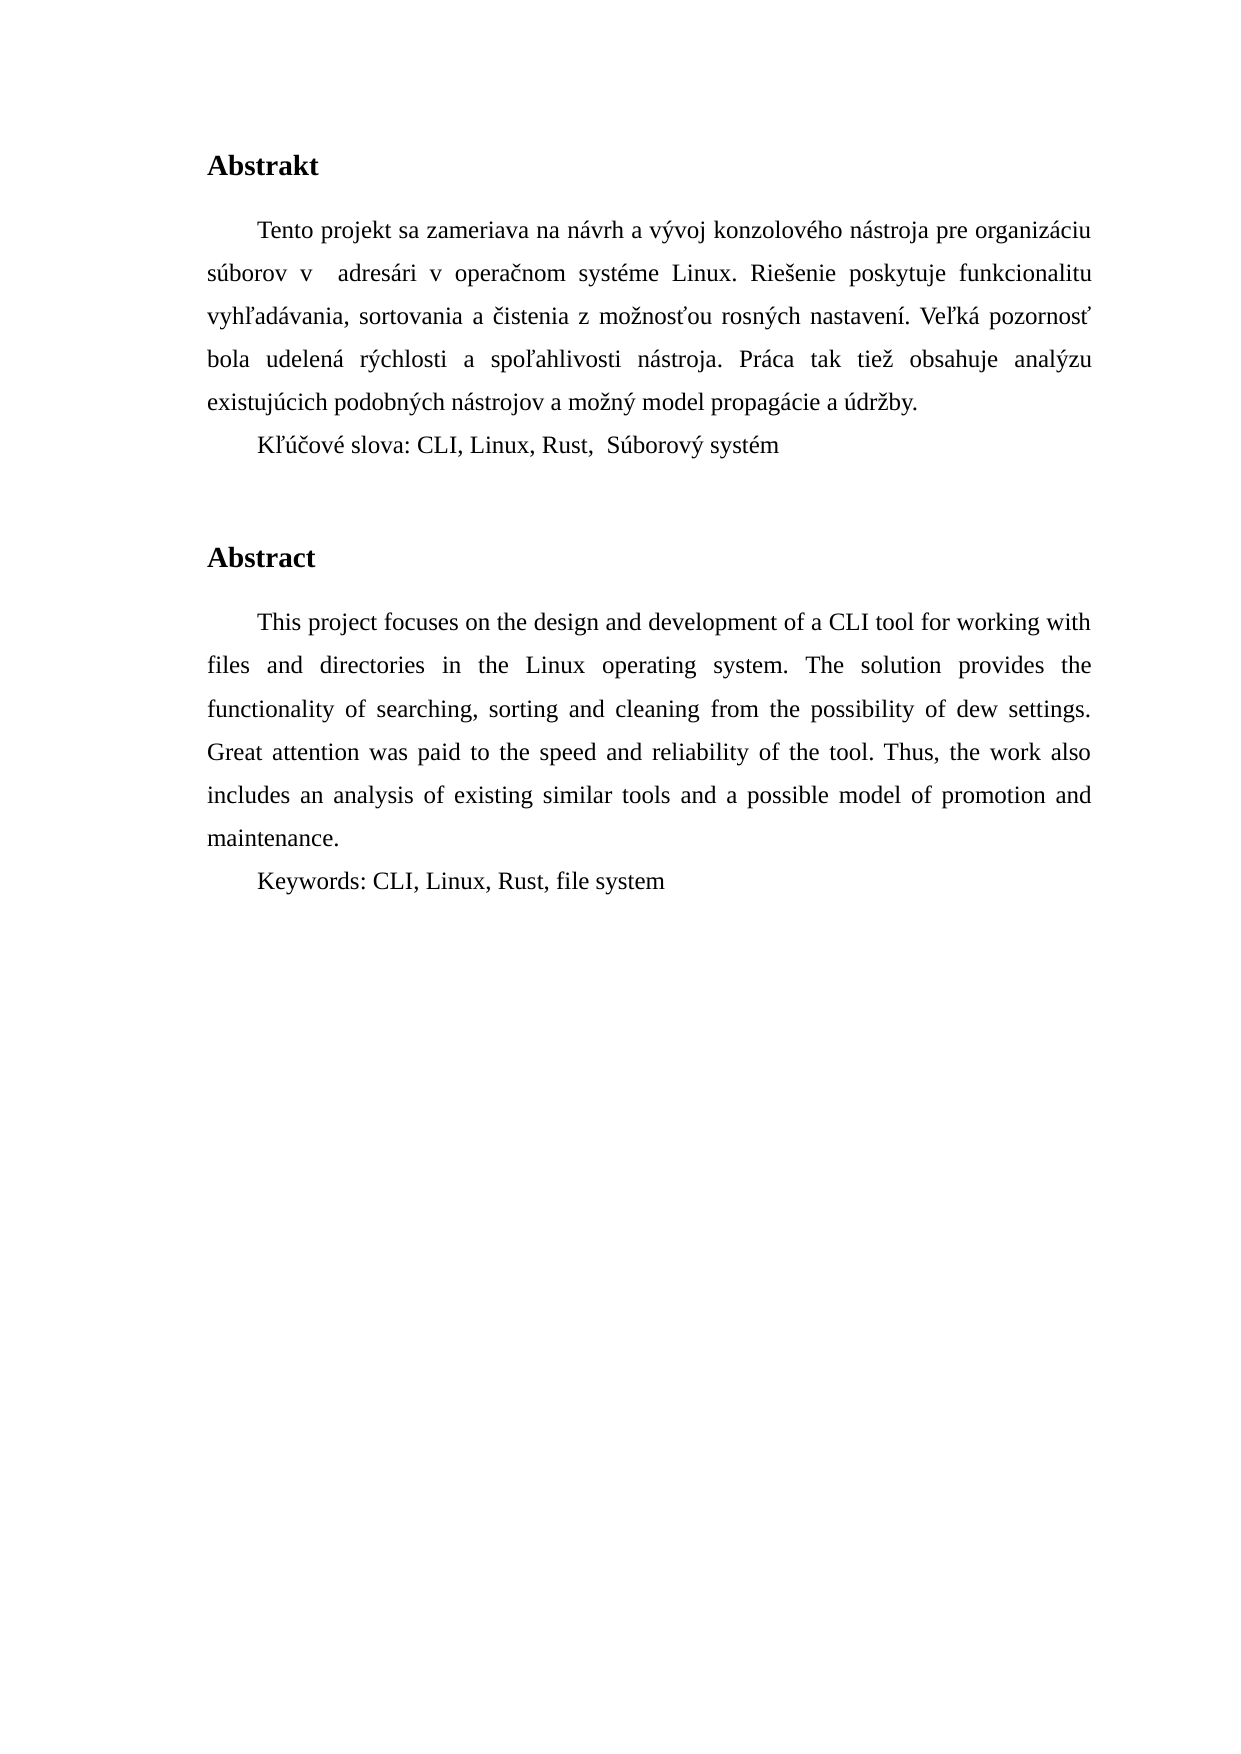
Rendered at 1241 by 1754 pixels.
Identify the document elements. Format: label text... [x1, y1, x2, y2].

text Abstract [207, 540, 1092, 574]
text Abstrakt [207, 148, 1092, 181]
text This project focuses on the design and development of a CLI tool for working with files and directories in the Linux operating system. The solution provides the functionality of searching, sorting and cleaning from the possibility of dew settings. Great attention was paid to the speed and reliability of the tool. Thus, the work also includes an analysis of existing similar tools and a possible model of promotion and maintenance. [207, 607, 1092, 852]
text Kľúčové slova: CLI, Linux, Rust, Súborový systém [207, 430, 1092, 459]
text Tento projekt sa zameriava na návrh a vývoj konzolového nástroja pre organizáciu súborov v adresári v operačnom systéme Linux. Riešenie poskytuje funkcionalitu vyhľadávania, sortovania a čistenia z možnosťou rosných nastavení. Veľká pozornosť bola udelená rýchlosti a spoľahlivosti nástroja. Práca tak tiež obsahuje analýzu existujúcich podobných nástrojov a možný model propagácie a údržby. [207, 215, 1092, 416]
text Keywords: CLI, Linux, Rust, file system [207, 866, 1092, 895]
